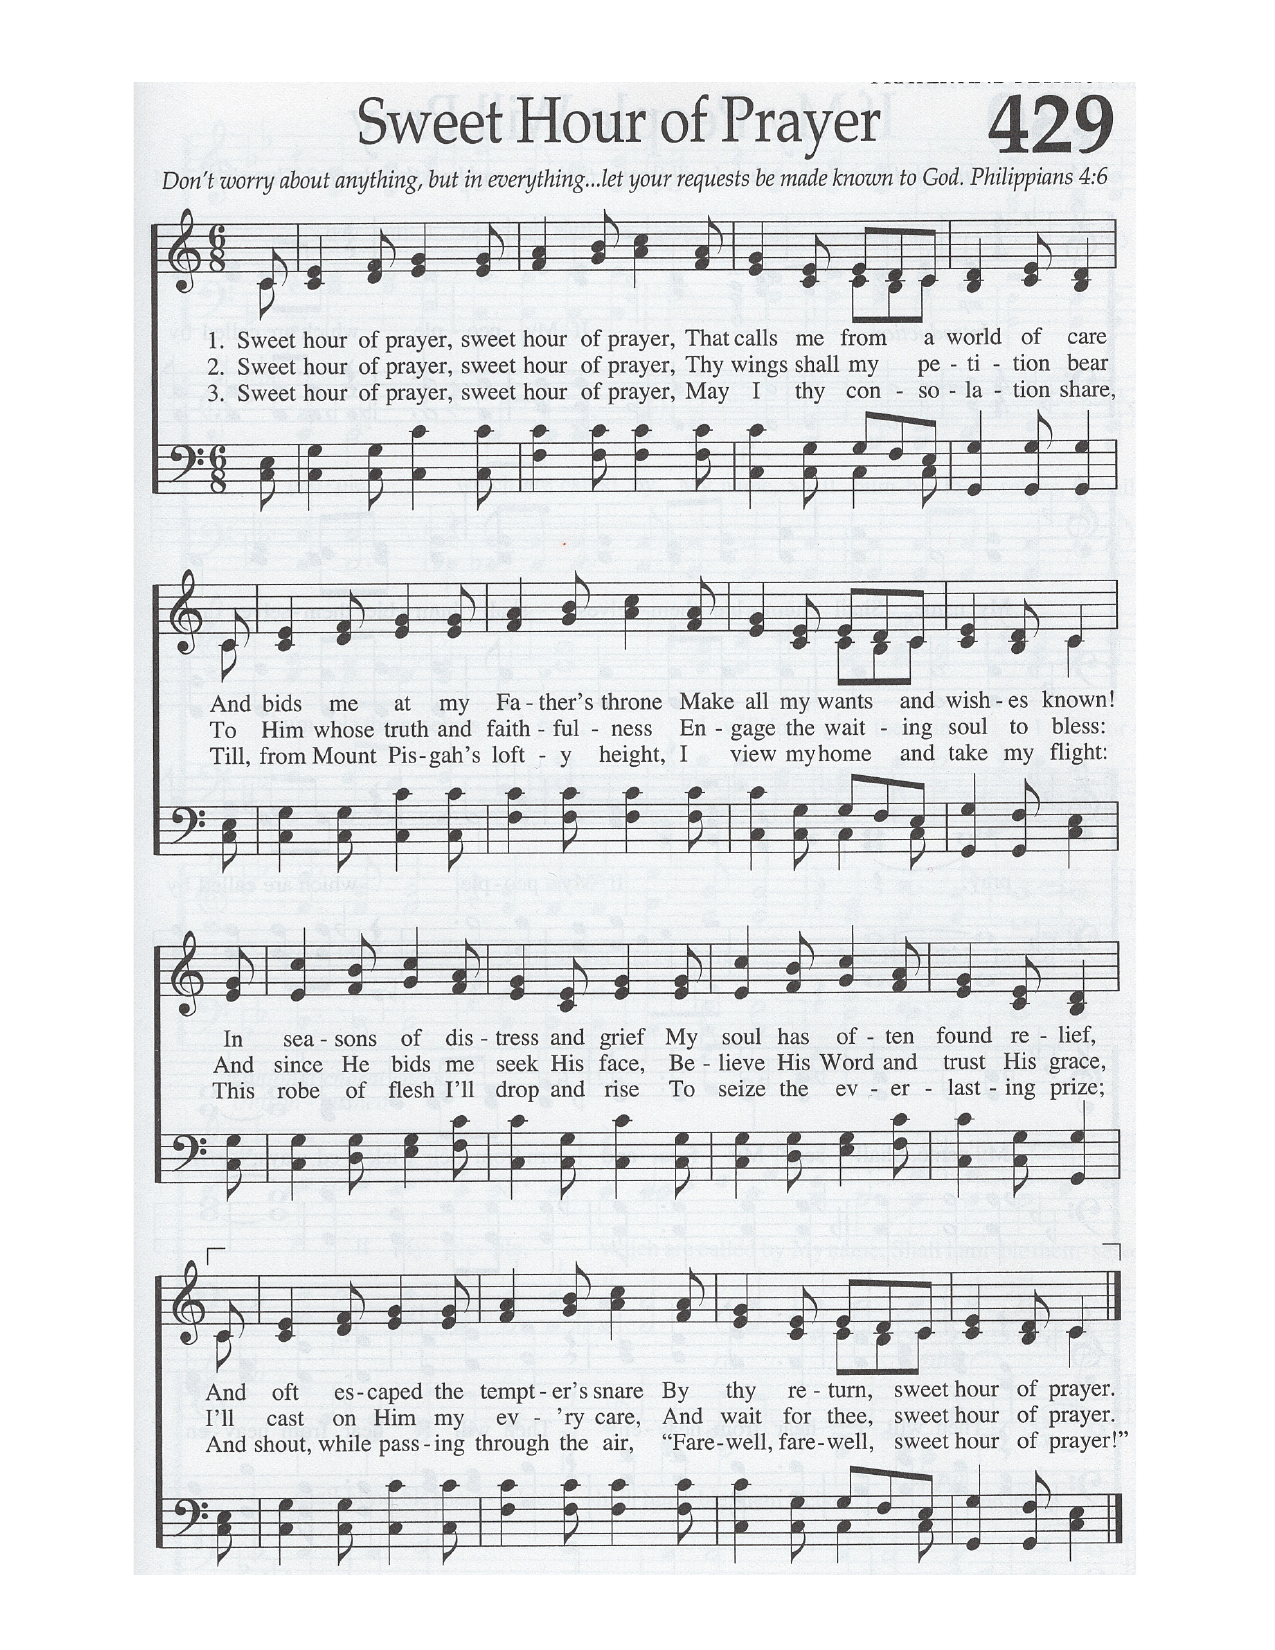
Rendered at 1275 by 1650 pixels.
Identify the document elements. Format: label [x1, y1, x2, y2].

picture [418, 984, 1137, 1575]
